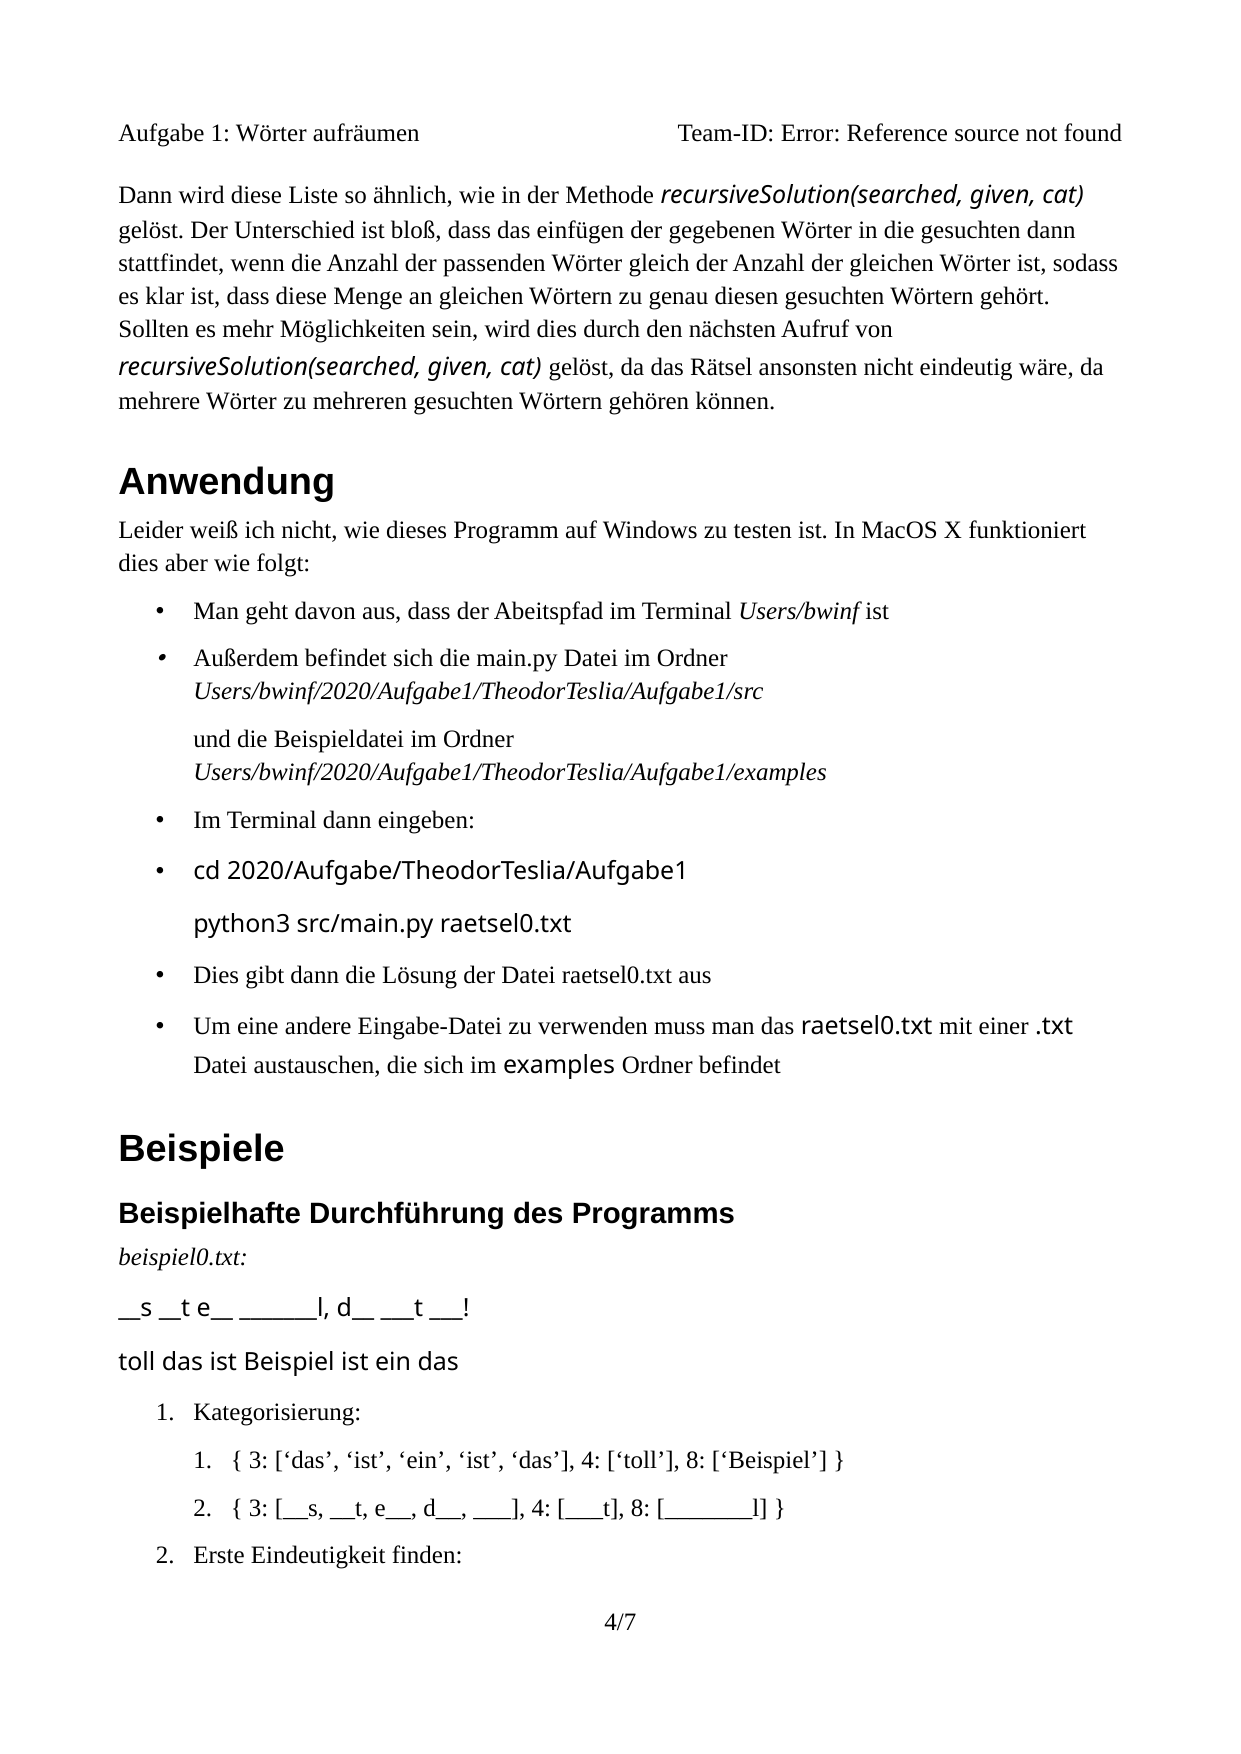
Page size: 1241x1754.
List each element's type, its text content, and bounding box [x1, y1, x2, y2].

list Außerdem befindet sich die main.py Datei im Ordner Users/bwinf/2020/Aufgabe1/TheodorTeslia/Aufgabe1/src [156, 643, 1122, 705]
subtitle Anwendung [118, 459, 1122, 503]
text __s __t e__ _______l, d__ ___t ___! [118, 1290, 1122, 1324]
list { 3: [‘das’, ‘ist’, ‘ein’, ‘ist’, ‘das’], 4: [‘toll’], 8: [‘Beispiel’] } [193, 1445, 1122, 1474]
text beispiel0.txt: [118, 1242, 1122, 1271]
list Um eine andere Eingabe-Datei zu verwenden muss man das raetsel0.txt mit einer .txt Datei austauschen, die sich im examples Ordner befindet [156, 1007, 1122, 1081]
subtitle Beispielhafte Durchführung des Programms [118, 1196, 1122, 1230]
list Dies gibt dann die Lösung der Datei raetsel0.txt aus [156, 960, 1122, 988]
text Leider weiß ich nicht, wie dieses Programm auf Windows zu testen ist. In MacOS X funktioniert dies aber wie folgt: [118, 515, 1122, 577]
list Man geht davon aus, dass der Abeitspfad im Terminal Users/bwinf ist [156, 596, 1122, 624]
subtitle Beispiele [118, 1125, 1122, 1169]
text toll das ist Beispiel ist ein das [118, 1344, 1122, 1378]
list und die Beispieldatei im Ordner Users/bwinf/2020/Aufgabe1/TheodorTeslia/Aufgabe1/examples [156, 724, 1122, 786]
list Im Terminal dann eingeben: [156, 805, 1122, 833]
list Kategorisierung: [156, 1397, 1122, 1426]
list python3 src/main.py raetsel0.txt [156, 906, 1122, 940]
text Dann wird diese Liste so ähnlich, wie in der Methode recursiveSolution(searched, given, cat) gelöst. Der Unterschied ist bloß, dass das einfügen der gegebenen Wörter in die gesuchten dann stattfindet, wenn die Anzahl der passenden Wörter gleich der Anzahl der gleichen Wörter ist, sodass es klar ist, dass diese Menge an gleichen Wörtern zu genau diesen gesuchten Wörtern gehört. Sollten es mehr Möglichkeiten sein, wird dies durch den nächsten Aufruf von recursiveSolution(searched, given, cat) gelöst, da das Rätsel ansonsten nicht eindeutig wäre, da mehrere Wörter zu mehreren gesuchten Wörtern gehören können. [118, 177, 1122, 415]
list Erste Eindeutigkeit finden: [156, 1540, 1122, 1569]
list cd 2020/Aufgabe/TheodorTeslia/Aufgabe1 [156, 852, 1122, 886]
list { 3: [__s, __t, e__, d__, ___], 4: [___t], 8: [_______l] } [193, 1493, 1122, 1521]
